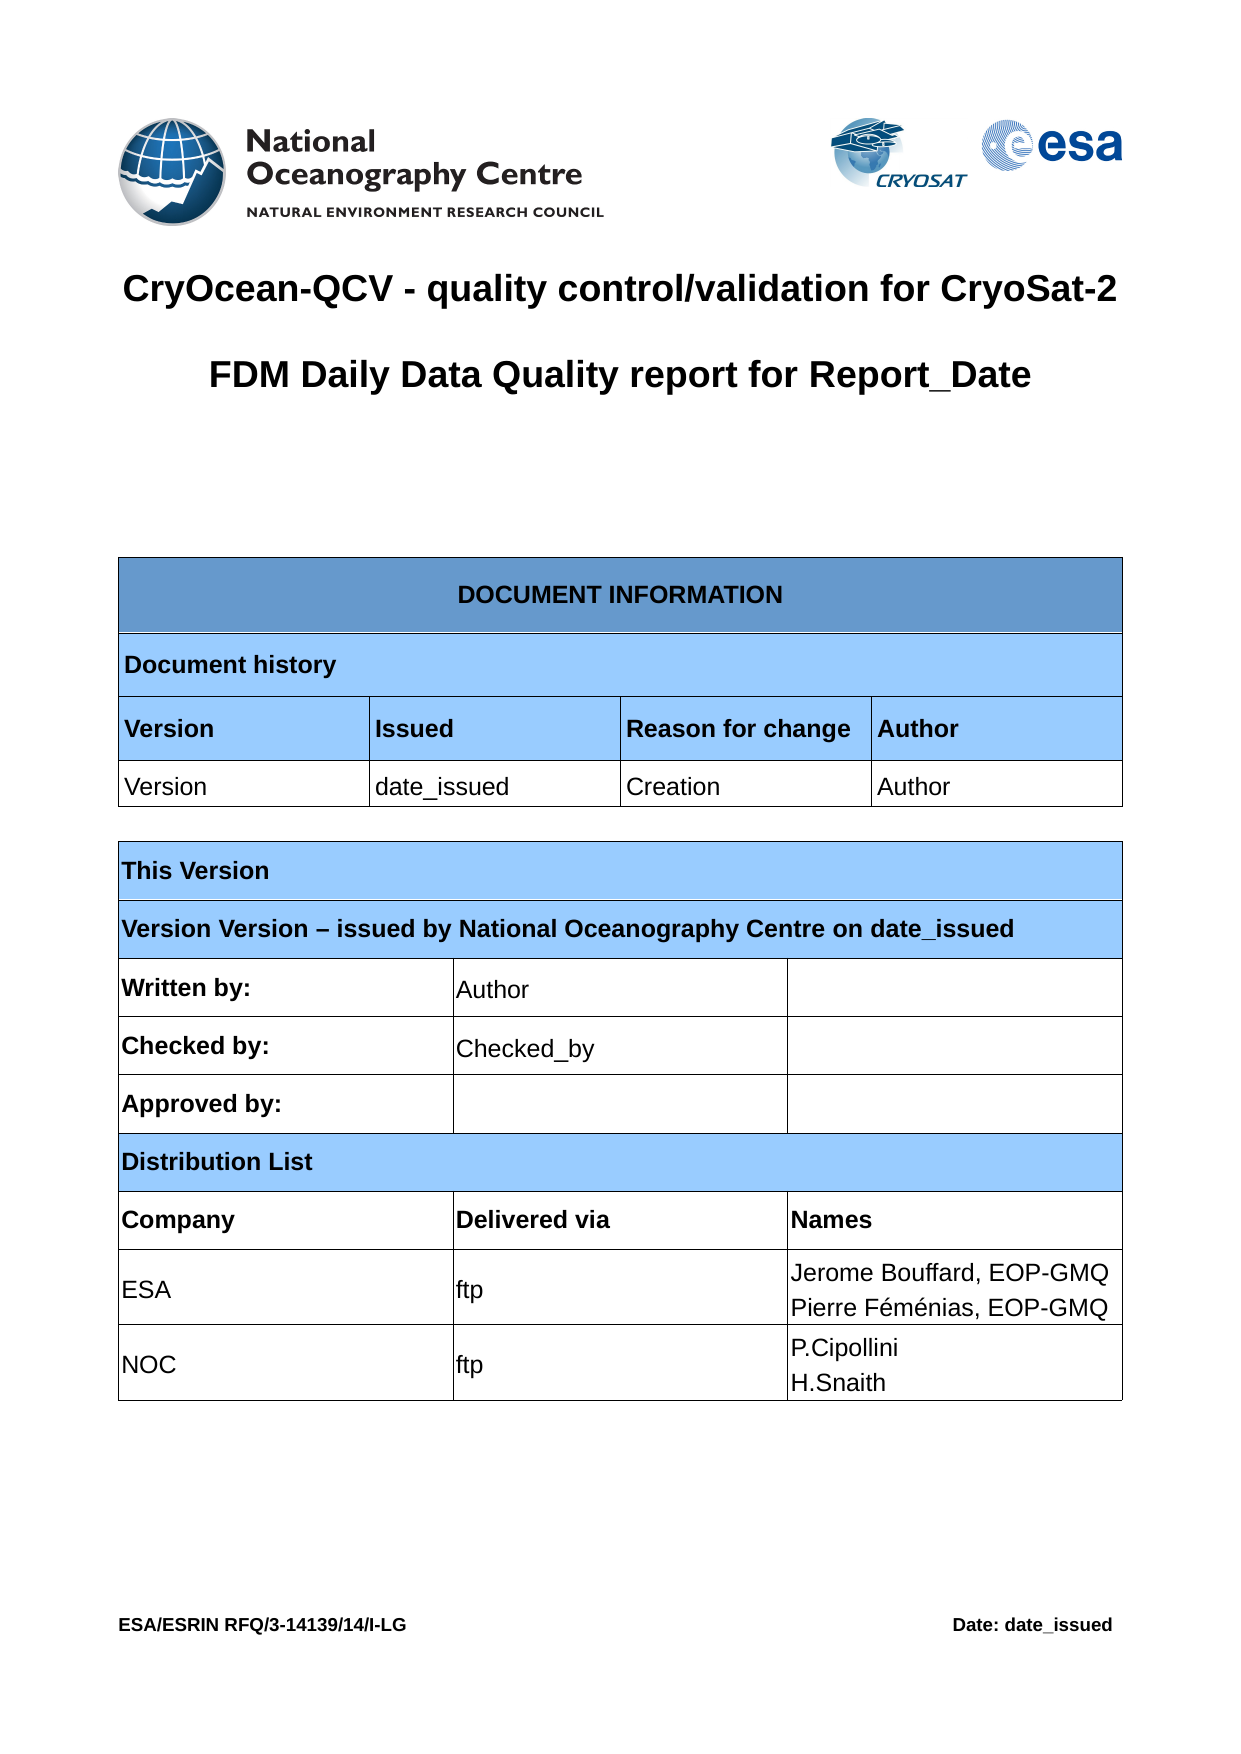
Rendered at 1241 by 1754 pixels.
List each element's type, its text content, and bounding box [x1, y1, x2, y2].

table_cell [788, 1017, 1122, 1074]
table_cell P.Cipollini H.Snaith [788, 1325, 1122, 1399]
table_cell Delivered via [454, 1192, 787, 1249]
table_cell Document history [119, 634, 1122, 696]
table_cell [454, 1075, 787, 1132]
table_cell date_issued [370, 761, 620, 806]
table_cell Author [454, 959, 787, 1016]
table_cell Jerome Bouffard, EOP-GMQ Pierre Féménias, EOP-GMQ [788, 1250, 1122, 1324]
table_cell [788, 959, 1122, 1016]
table_cell Issued [370, 697, 620, 760]
table_cell Creation [621, 761, 871, 806]
table_cell Written by: [119, 959, 453, 1016]
table_cell Company [119, 1192, 453, 1249]
table_cell ESA [119, 1250, 453, 1324]
table_cell Checked by: [119, 1017, 453, 1074]
table_cell ftp [454, 1325, 787, 1399]
table_cell Version [119, 761, 369, 806]
table_cell [788, 1075, 1122, 1132]
table_header DOCUMENT INFORMATION [119, 558, 1122, 632]
picture [830, 118, 968, 187]
table_cell Version [119, 697, 369, 760]
table_cell Checked_by [454, 1017, 787, 1074]
picture [981, 118, 1123, 171]
picture [118, 118, 604, 226]
table_cell Distribution List [119, 1134, 1122, 1191]
table_header This Version [119, 842, 1122, 899]
table_cell Author [872, 697, 1122, 760]
table_cell NOC [119, 1325, 453, 1399]
table_cell Approved by: [119, 1075, 453, 1132]
table_cell Names [788, 1192, 1122, 1249]
table_cell Author [872, 761, 1122, 806]
table_cell Version Version – issued by National Oceanography Centre on date_issued [119, 901, 1122, 958]
title CryOcean-QCV - quality control/validation for CryoSat-2 FDM Daily Data Quality report for Report_Date [118, 266, 1122, 396]
table_cell ftp [454, 1250, 787, 1324]
table_cell Reason for change [621, 697, 871, 760]
